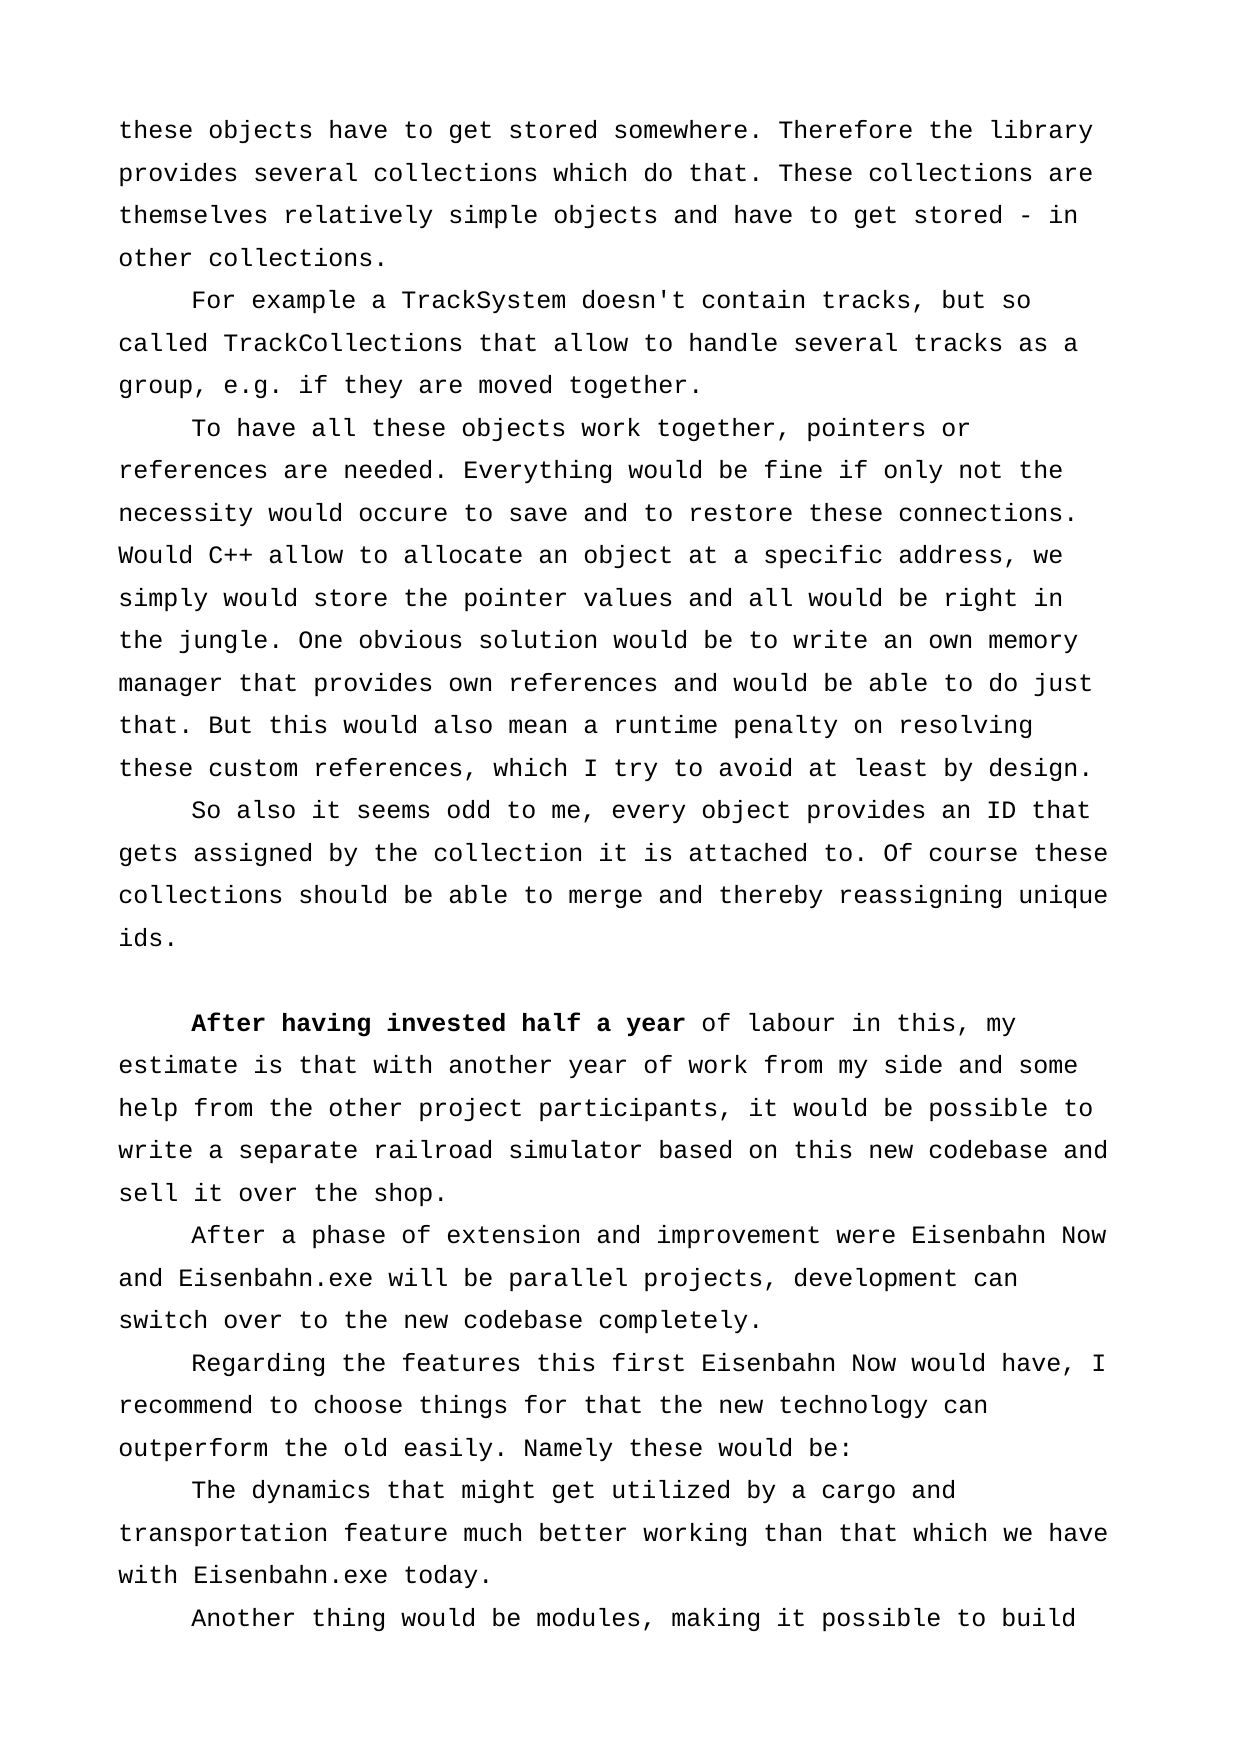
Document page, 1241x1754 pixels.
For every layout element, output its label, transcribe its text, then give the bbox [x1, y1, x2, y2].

text these objects have to get stored somewhere. Therefore the library provides several collections which do that. These collections are themselves relatively simple objects and have to get stored - in other collections. [118, 118, 1122, 274]
text The dynamics that might get utilized by a cargo and transportation feature much better working than that which we have with Eisenbahn.exe today. [118, 1478, 1122, 1591]
text Another thing would be modules, making it possible to build [118, 1606, 1122, 1634]
text So also it seems odd to me, every object provides an ID that gets assigned by the collection it is attached to. Of course these collections should be able to merge and thereby reassigning unique ids. [118, 798, 1122, 954]
text For example a TrackSystem doesn't contain tracks, but so called TrackCollections that allow to handle several tracks as a group, e.g. if they are moved together. [118, 288, 1122, 401]
text To have all these objects work together, pointers or references are needed. Everything would be fine if only not the necessity would occure to save and to restore these connections. Would C++ allow to allocate an object at a specific address, we simply would store the pointer values and all would be right in the jungle. One obvious solution would be to write an own memory manager that provides own references and would be able to do just that. But this would also mean a runtime penalty on resolving these custom references, which I try to avoid at least by design. [118, 416, 1122, 784]
text Regarding the features this first Eisenbahn Now would have, I recommend to choose things for that the new technology can outperform the old easily. Namely these would be: [118, 1351, 1122, 1464]
text After having invested half a year of labour in this, my estimate is that with another year of work from my side and some help from the other project participants, it would be possible to write a separate railroad simulator based on this new codebase and sell it over the shop. [118, 1011, 1122, 1209]
text After a phase of extension and improvement were Eisenbahn Now and Eisenbahn.exe will be parallel projects, development can switch over to the new codebase completely. [118, 1223, 1122, 1336]
